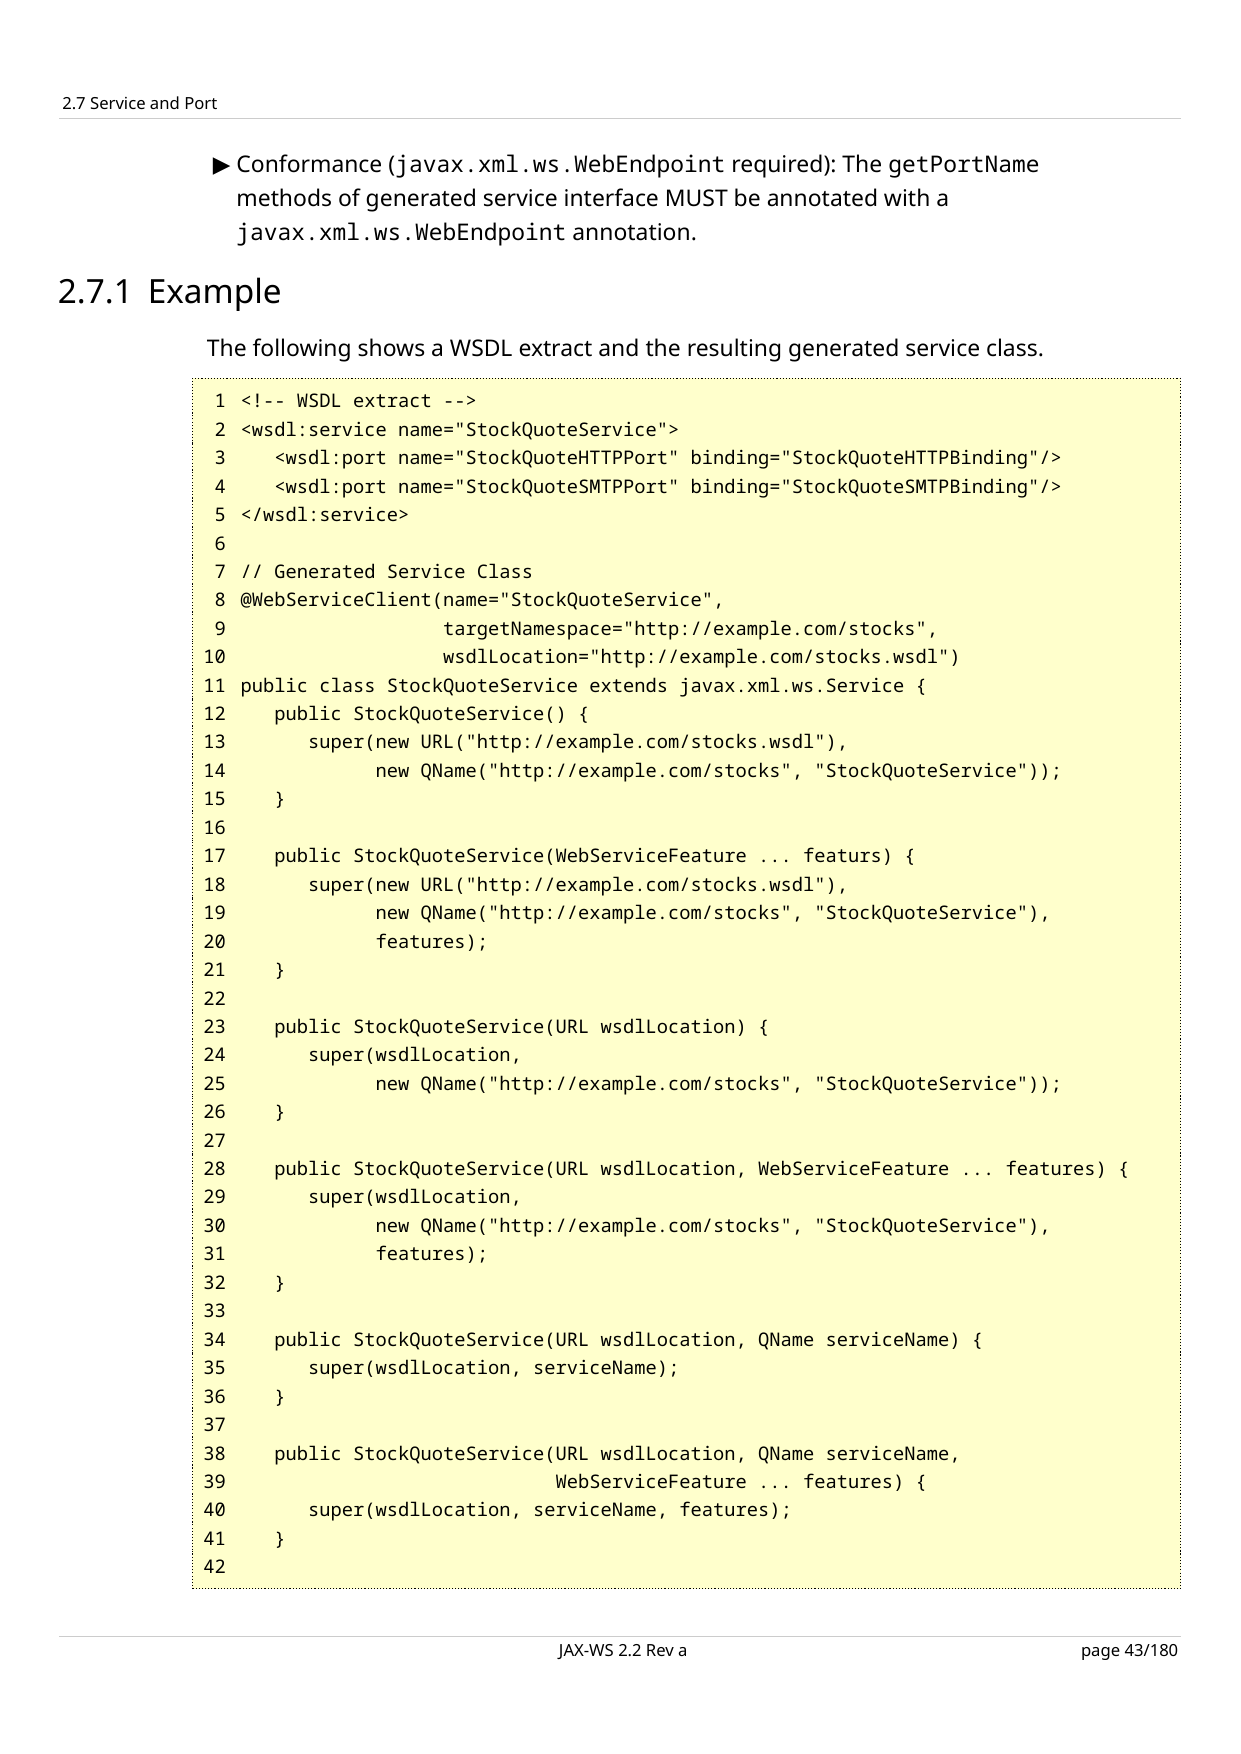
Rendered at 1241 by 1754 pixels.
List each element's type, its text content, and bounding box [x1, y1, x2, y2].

list // Generated Service Class [192, 548, 1181, 577]
list @WebServiceClient(name="StockQuoteService", [192, 577, 1181, 605]
list } [192, 946, 1181, 975]
list WebServiceFeature ... features) { [192, 1458, 1181, 1487]
list } [192, 1373, 1181, 1401]
list targetNamespace="http://example.com/stocks", [192, 605, 1181, 633]
list <wsdl:port name="StockQuoteSMTPPort" binding="StockQuoteSMTPBinding"/> [192, 463, 1181, 491]
list super(wsdlLocation, [192, 1032, 1181, 1060]
list </wsdl:service> [192, 491, 1181, 520]
list <wsdl:port name="StockQuoteHTTPPort" binding="StockQuoteHTTPBinding"/> [192, 434, 1181, 463]
list } [192, 1088, 1181, 1117]
list new QName("http://example.com/stocks", "StockQuoteService")); [192, 747, 1181, 776]
list public StockQuoteService(URL wsdlLocation, QName serviceName) { [192, 1316, 1181, 1344]
list public StockQuoteService(URL wsdlLocation, WebServiceFeature ... features) { [192, 1145, 1181, 1174]
list public StockQuoteService(WebServiceFeature ... featurs) { [192, 833, 1181, 861]
list new QName("http://example.com/stocks", "StockQuoteService")); [192, 1060, 1181, 1088]
list super(new URL("http://example.com/stocks.wsdl"), [192, 719, 1181, 747]
list Conformance (javax.xml.ws.WebEndpoint required): The getPortName methods of generated service interface MUST be annotated with a javax.xml.ws.WebEndpoint annotation. [221, 147, 1122, 247]
list public StockQuoteService(URL wsdlLocation) { [192, 1003, 1181, 1032]
list new QName("http://example.com/stocks", "StockQuoteService"), [192, 1202, 1181, 1231]
list super(wsdlLocation, [192, 1174, 1181, 1202]
list super(wsdlLocation, serviceName, features); [192, 1487, 1181, 1515]
list features); [192, 918, 1181, 946]
list public StockQuoteService(URL wsdlLocation, QName serviceName, [192, 1430, 1181, 1458]
list } [192, 1515, 1181, 1543]
list } [192, 1259, 1181, 1288]
text The following shows a WSDL extract and the resulting generated service class. [207, 331, 1122, 363]
list wsdlLocation="http://example.com/stocks.wsdl") [192, 633, 1181, 662]
subtitle Example [133, 268, 1181, 314]
list <!-- WSDL extract --> [192, 378, 1181, 406]
list features); [192, 1231, 1181, 1259]
list public StockQuoteService() { [192, 690, 1181, 719]
list public class StockQuoteService extends javax.xml.ws.Service { [192, 662, 1181, 690]
list } [192, 776, 1181, 804]
list new QName("http://example.com/stocks", "StockQuoteService"), [192, 889, 1181, 918]
list super(wsdlLocation, serviceName); [192, 1344, 1181, 1373]
list super(new URL("http://example.com/stocks.wsdl"), [192, 861, 1181, 889]
list <wsdl:service name="StockQuoteService"> [192, 406, 1181, 434]
